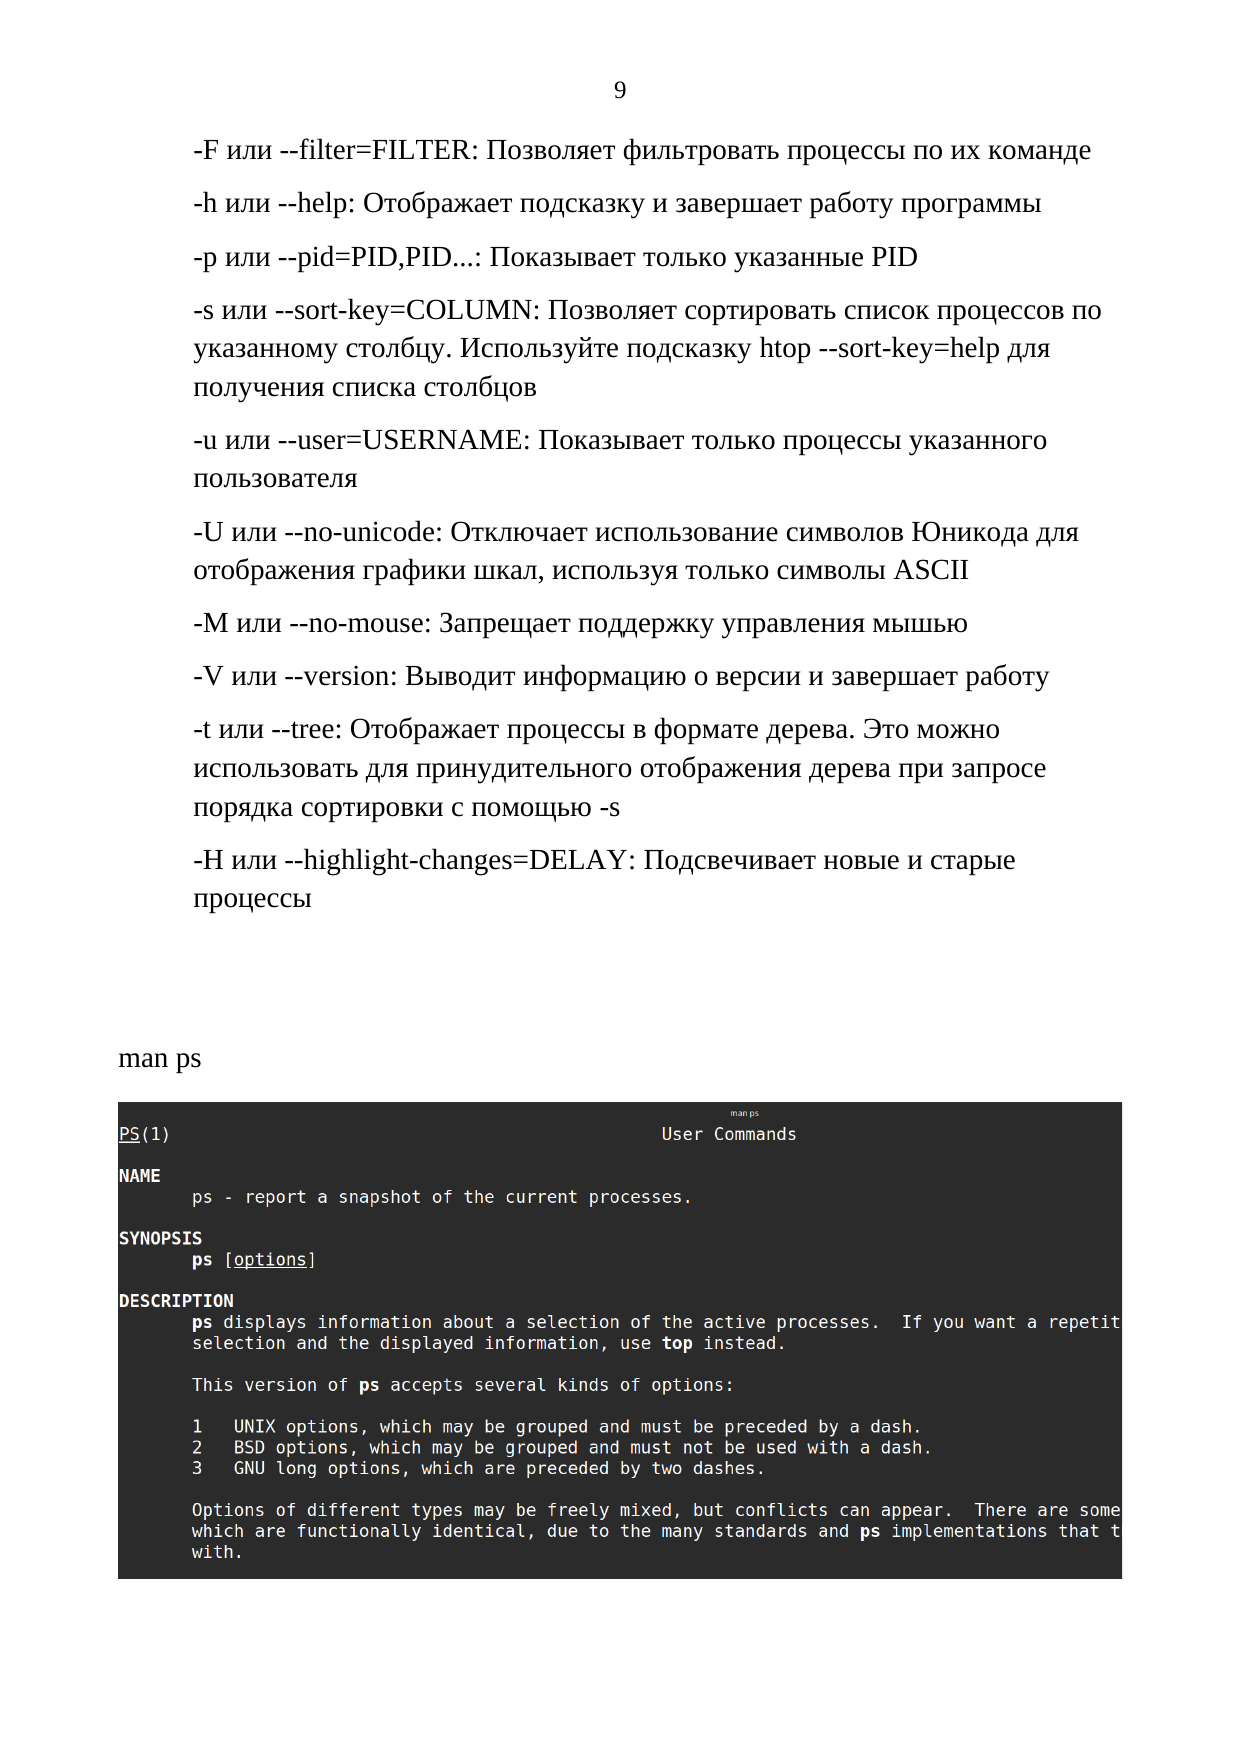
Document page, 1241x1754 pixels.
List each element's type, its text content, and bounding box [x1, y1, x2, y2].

list -U или --no-unicode: Отключает использование символов Юникода для отображения графики шкал, используя только символы ASCII [164, 514, 1122, 586]
list -u или --user=USERNAME: Показывает только процессы указанного пользователя [164, 422, 1122, 494]
list -s или --sort-key=COLUMN: Позволяет сортировать список процессов по указанному столбцу. Используйте подсказку htop --sort-key=help для получения списка столбцов [164, 292, 1122, 402]
list -h или --help: Отображает подсказку и завершает работу программы [164, 186, 1122, 219]
picture [118, 1102, 1123, 1579]
list -F или --filter=FILTER: Позволяет фильтровать процессы по их команде [164, 132, 1122, 166]
list -p или --pid=PID,PID...: Показывает только указанные PID [164, 239, 1122, 272]
list -H или --highlight-changes=DELAY: Подсвечивает новые и старые процессы [164, 842, 1122, 914]
text man ps [118, 1040, 1122, 1073]
list -t или --tree: Отображает процессы в формате дерева. Это можно использовать для принудительного отображения дерева при запросе порядка сортировки с помощью -s [164, 712, 1122, 822]
list -V или --version: Выводит информацию о версии и завершает работу [164, 658, 1122, 692]
list -M или --no-mouse: Запрещает поддержку управления мышью [164, 605, 1122, 639]
